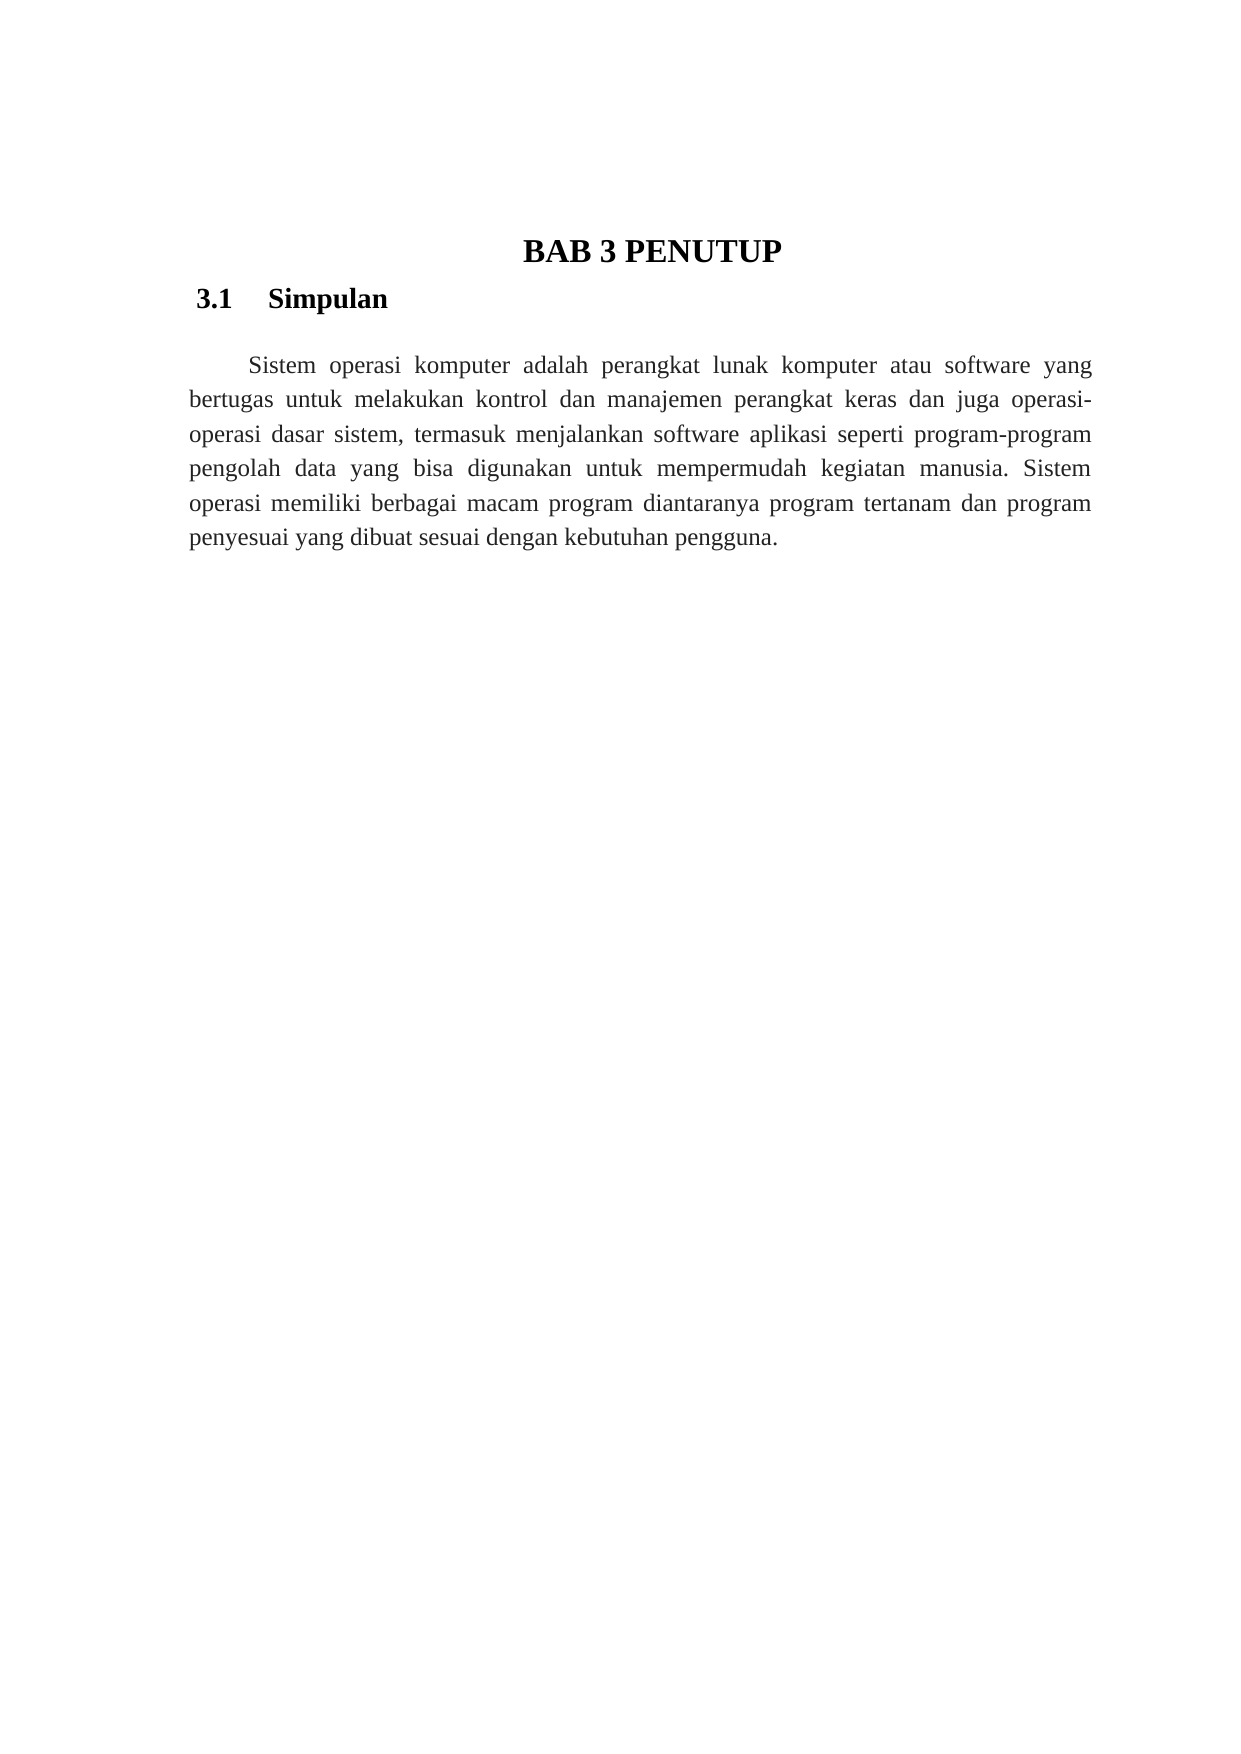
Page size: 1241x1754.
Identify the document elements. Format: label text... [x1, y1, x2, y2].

text Sistem operasi komputer adalah perangkat lunak komputer atau software yang bertugas untuk melakukan kontrol dan manajemen perangkat keras dan juga operasi-operasi dasar sistem, termasuk menjalankan software aplikasi seperti program-program pengolah data yang bisa digunakan untuk mempermudah kegiatan manusia. Sistem operasi memiliki berbagai macam program diantaranya program tertanam dan program penyesuai yang dibuat sesuai dengan kebutuhan pengguna. [189, 350, 1093, 551]
subtitle Simpulan [196, 282, 1093, 315]
subtitle BAB 3 PENUTUP [177, 231, 1093, 269]
